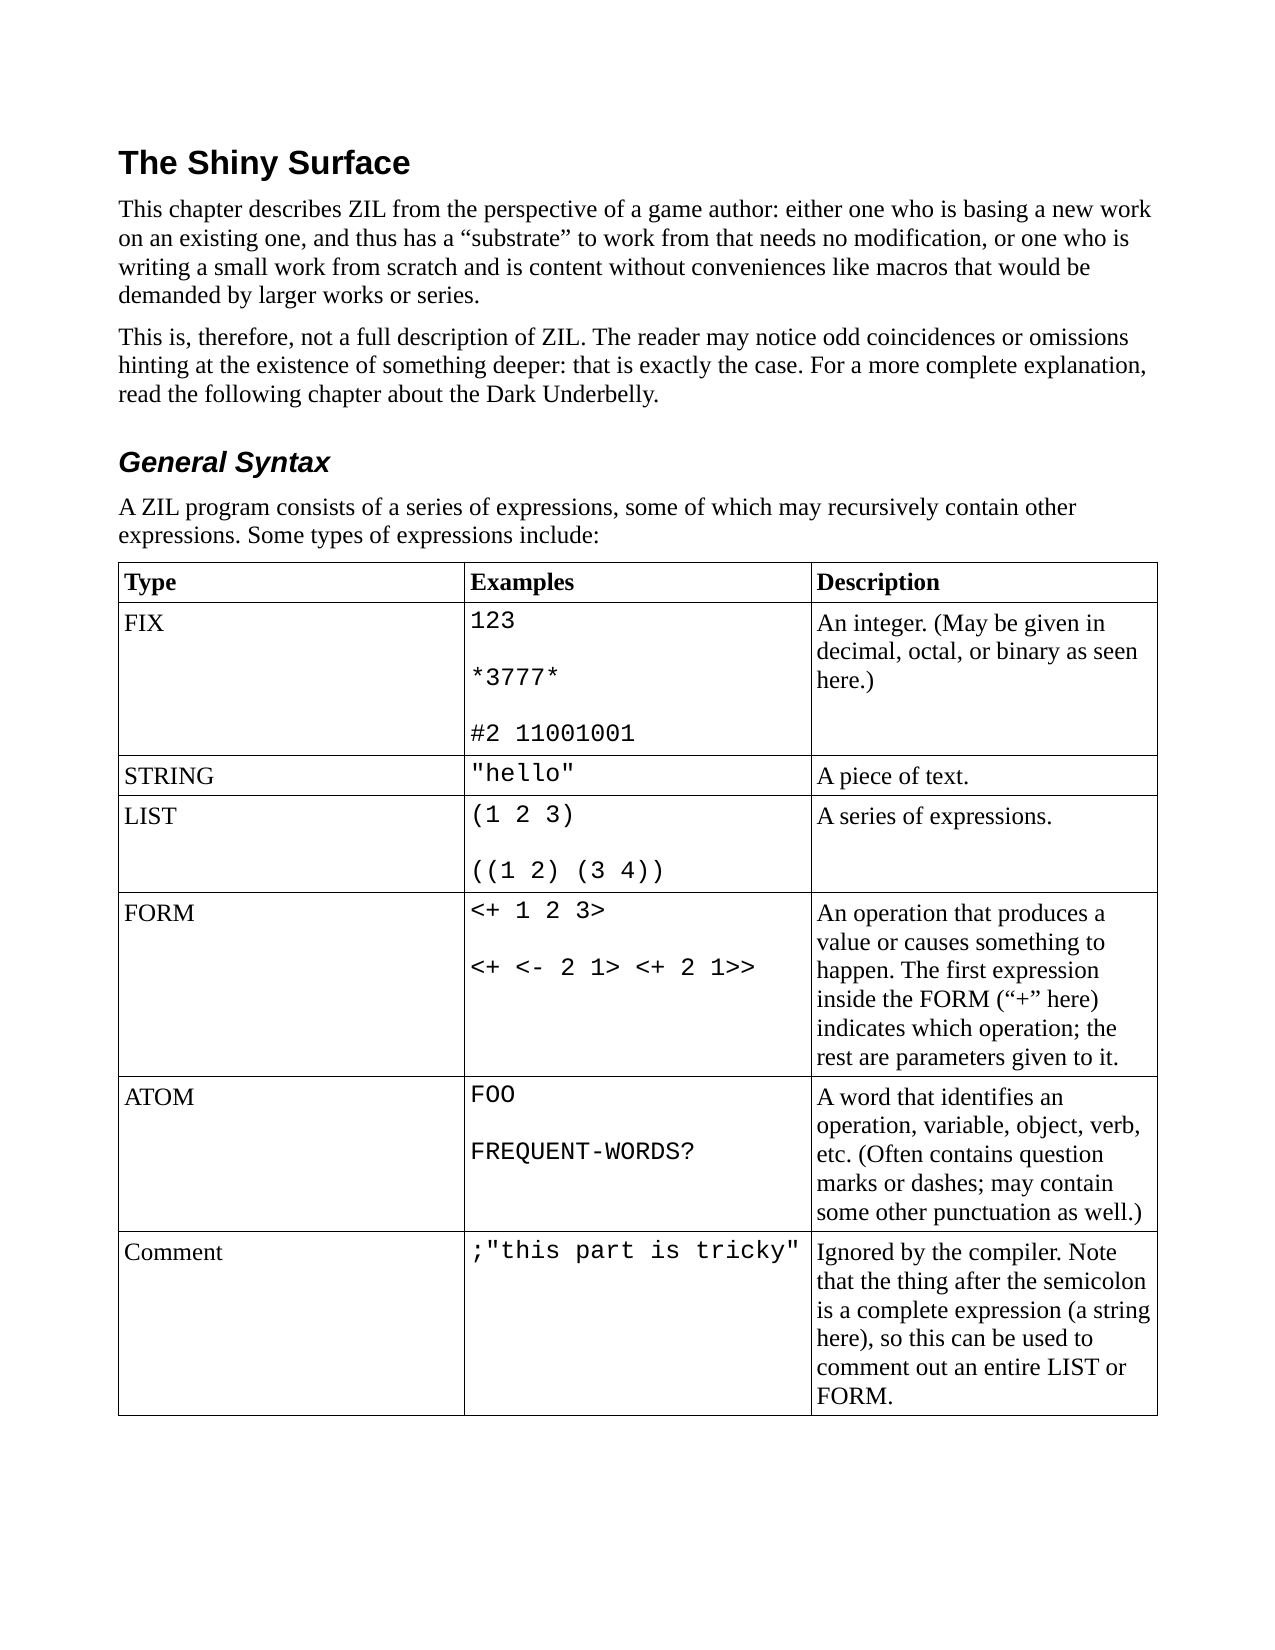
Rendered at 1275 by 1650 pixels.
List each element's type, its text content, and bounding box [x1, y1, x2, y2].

table_cell LIST [119, 796, 464, 892]
text A ZIL program consists of a series of expressions, some of which may recursively contain other expressions. Some types of expressions include: [118, 492, 1157, 549]
text This is, therefore, not a full description of ZIL. The reader may notice odd coincidences or omissions hinting at the existence of something deeper: that is exactly the case. For a more complete explanation, read the following chapter about the Dark Underbelly. [118, 322, 1157, 408]
table_cell <+ 1 2 3> <+ <- 2 1> <+ 2 1>> [465, 893, 811, 1076]
table_cell An operation that produces a value or causes something to happen. The first expression inside the FORM (“+” here) indicates which operation; the rest are parameters given to it. [812, 893, 1157, 1076]
table_cell "hello" [465, 756, 811, 795]
table_header Description [812, 563, 1157, 602]
table_header Type [119, 563, 464, 602]
table_cell FORM [119, 893, 464, 1076]
table_cell An integer. (May be given in decimal, octal, or binary as seen here.) [812, 603, 1157, 755]
table_cell A word that identifies an operation, variable, object, verb, etc. (Often contains question marks or dashes; may contain some other punctuation as well.) [812, 1077, 1157, 1231]
table_cell FIX [119, 603, 464, 755]
table_cell STRING [119, 756, 464, 795]
table_cell A series of expressions. [812, 796, 1157, 892]
subtitle General Syntax [118, 446, 1157, 479]
table_cell (1 2 3) ((1 2) (3 4)) [465, 796, 811, 892]
table_cell Ignored by the compiler. Note that the thing after the semicolon is a complete expression (a string here), so this can be used to comment out an entire LIST or FORM. [812, 1232, 1157, 1415]
table_cell Comment [119, 1232, 464, 1415]
text This chapter describes ZIL from the perspective of a game author: either one who is basing a new work on an existing one, and thus has a “substrate” to work from that needs no modification, or one who is writing a small work from scratch and is content without conveniences like macros that would be demanded by larger works or series. [118, 194, 1157, 309]
table_cell FOO FREQUENT-WORDS? [465, 1077, 811, 1231]
subtitle The Shiny Surface [118, 143, 1157, 182]
table_cell 123 *3777* #2 11001001 [465, 603, 811, 755]
table_header Examples [465, 563, 811, 602]
table_cell ;"this part is tricky" [465, 1232, 811, 1415]
table_cell A piece of text. [812, 756, 1157, 795]
table_cell ATOM [119, 1077, 464, 1231]
